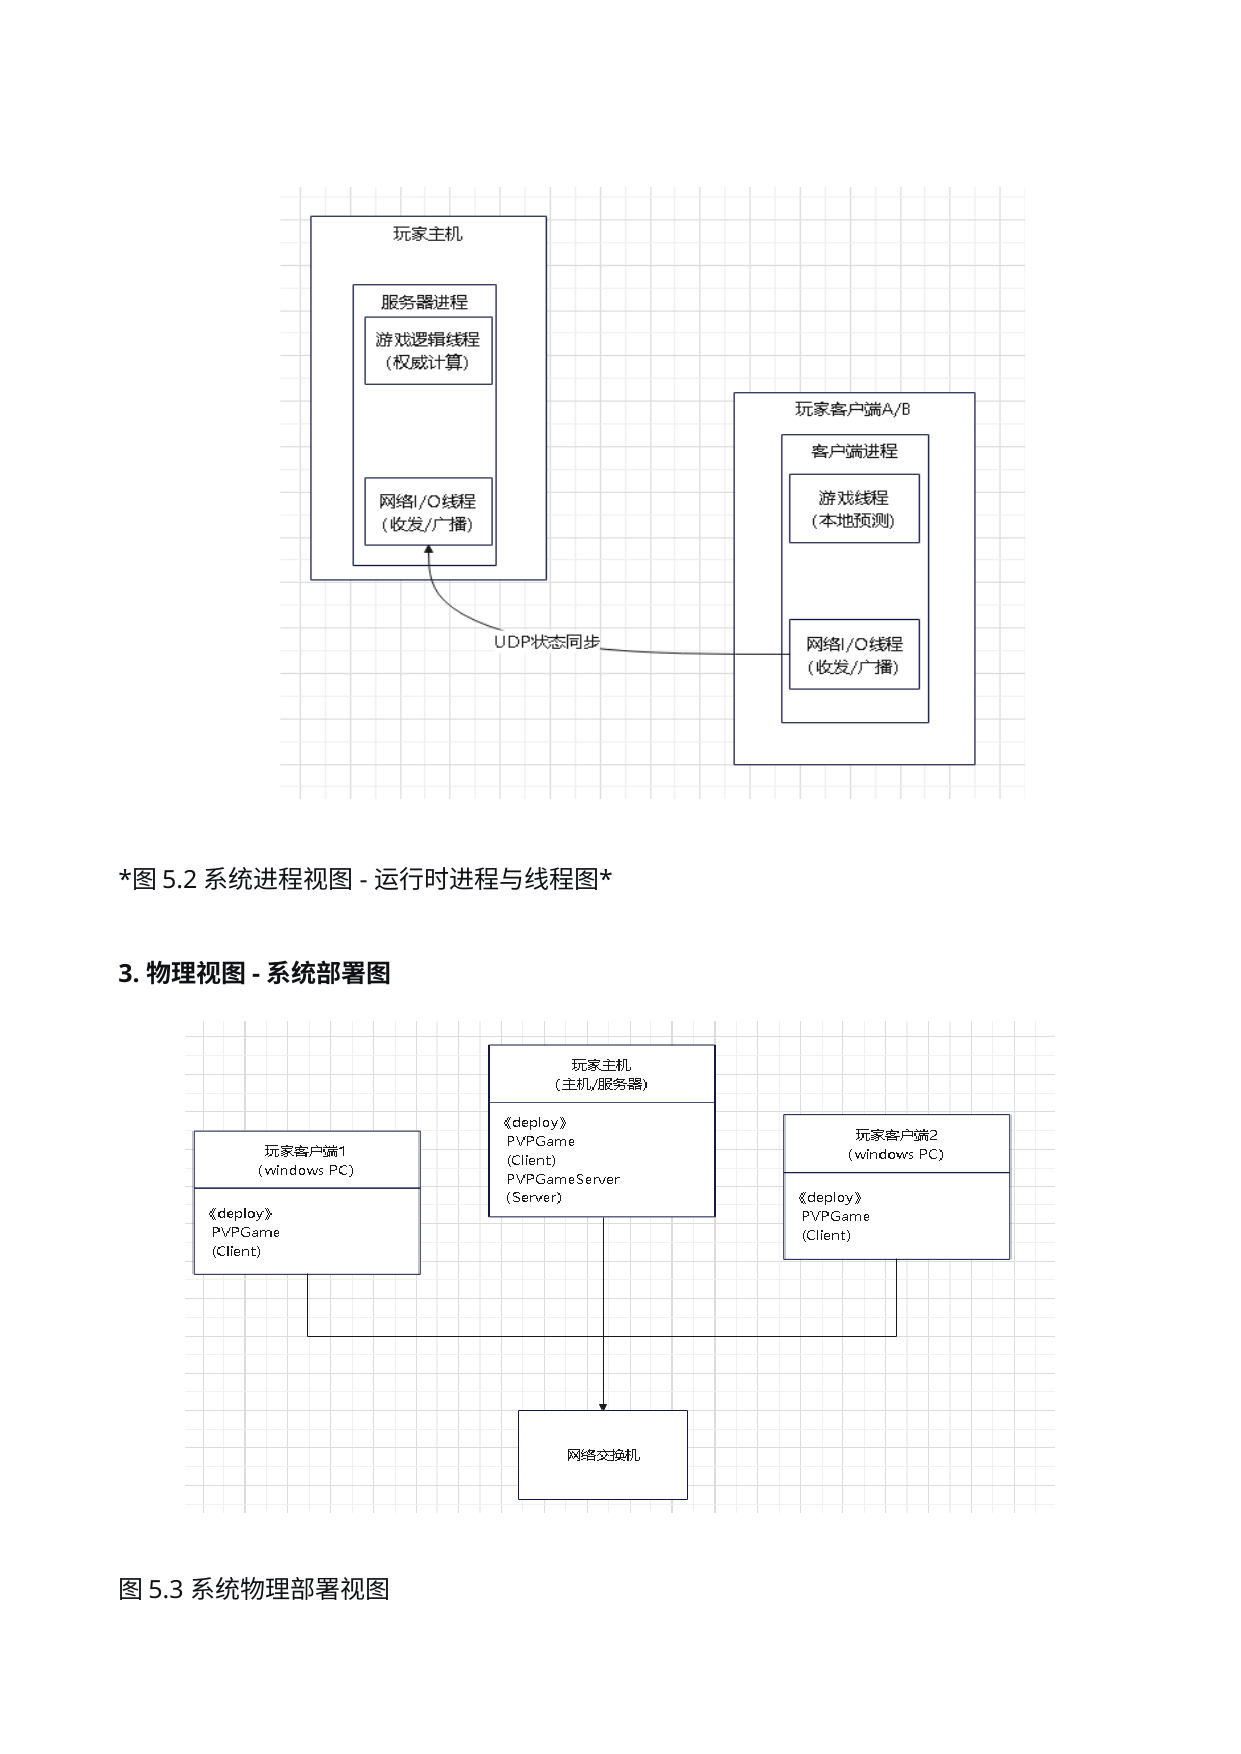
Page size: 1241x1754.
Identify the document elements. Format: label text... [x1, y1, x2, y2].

text 3. 物理视图 - 系统部署图 [118, 953, 1122, 990]
text *图5.2 系统进程视图 - 运行时进程与线程图* [118, 860, 1122, 896]
picture [280, 187, 1026, 799]
text 图5.3 系统物理部署视图 [118, 1569, 1122, 1605]
picture [185, 1021, 1055, 1513]
